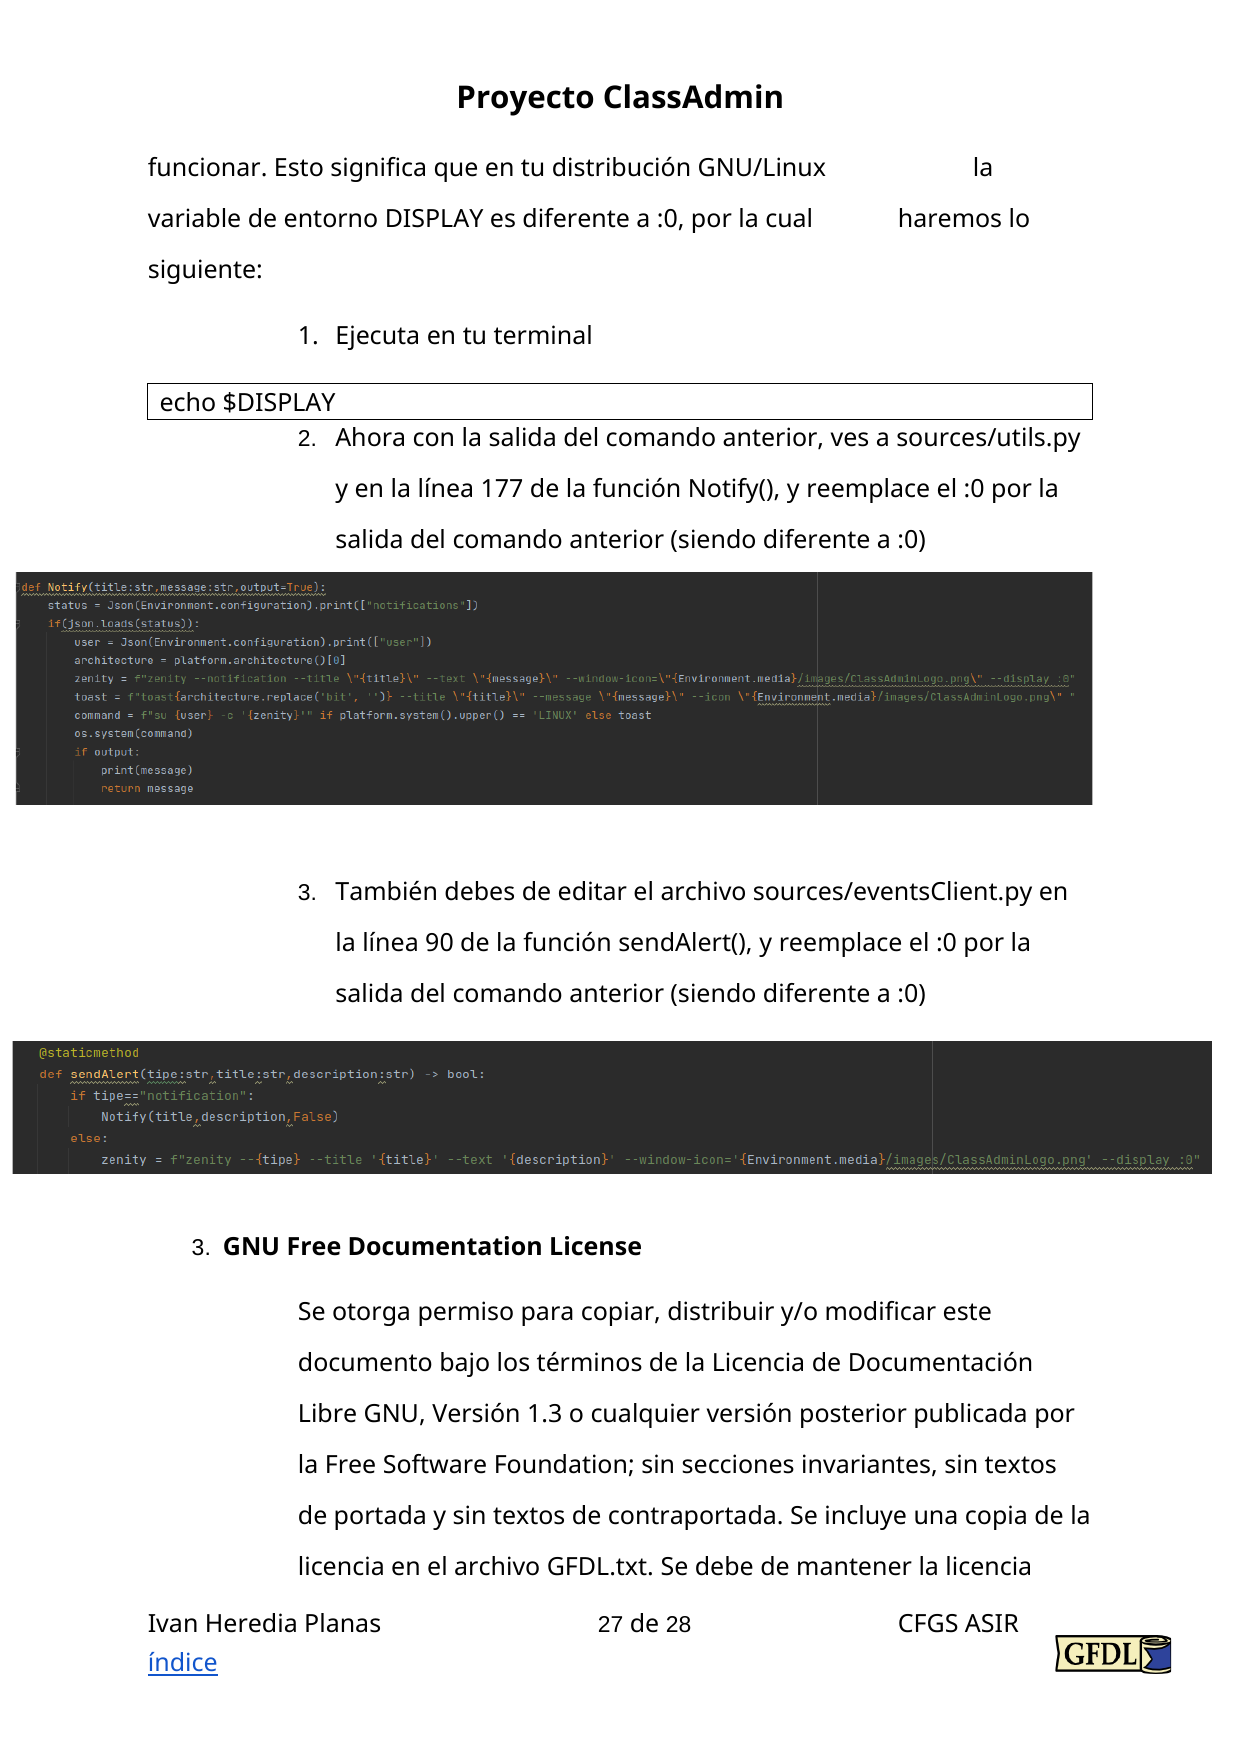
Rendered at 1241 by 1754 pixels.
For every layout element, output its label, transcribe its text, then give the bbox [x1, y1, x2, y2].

list Ejecuta en tu terminal [298, 318, 1093, 352]
list GNU Free Documentation License [185, 1228, 1093, 1262]
text funcionar. Esto significa que en tu distribución GNU/Linux la variable de entorno DISPLAY es diferente a :0, por la cual haremos lo siguiente: [148, 150, 1093, 286]
list También debes de editar el archivo sources/eventsClient.py en la línea 90 de la función sendAlert(), y reemplace el :0 por la salida del comando anterior (siendo diferente a :0) [298, 873, 1093, 1009]
picture [15, 572, 1093, 805]
picture [12, 1041, 1212, 1174]
list Ahora con la salida del comando anterior, ves a sources/utils.py y en la línea 177 de la función Notify(), y reemplace el :0 por la salida del comando anterior (siendo diferente a :0) [298, 420, 1093, 556]
text Se otorga permiso para copiar, distribuir y/o modificar este documento bajo los términos de la Licencia de Documentación Libre GNU, Versión 1.3 o cualquier versión posterior publicada por la Free Software Foundation; sin secciones invariantes, sin textos de portada y sin textos de contraportada. Se incluye una copia de la licencia en el archivo GFDL.txt. Se debe de mantener la licencia [298, 1294, 1093, 1583]
picture [1055, 1635, 1172, 1674]
table_header echo $DISPLAY [148, 384, 1092, 418]
